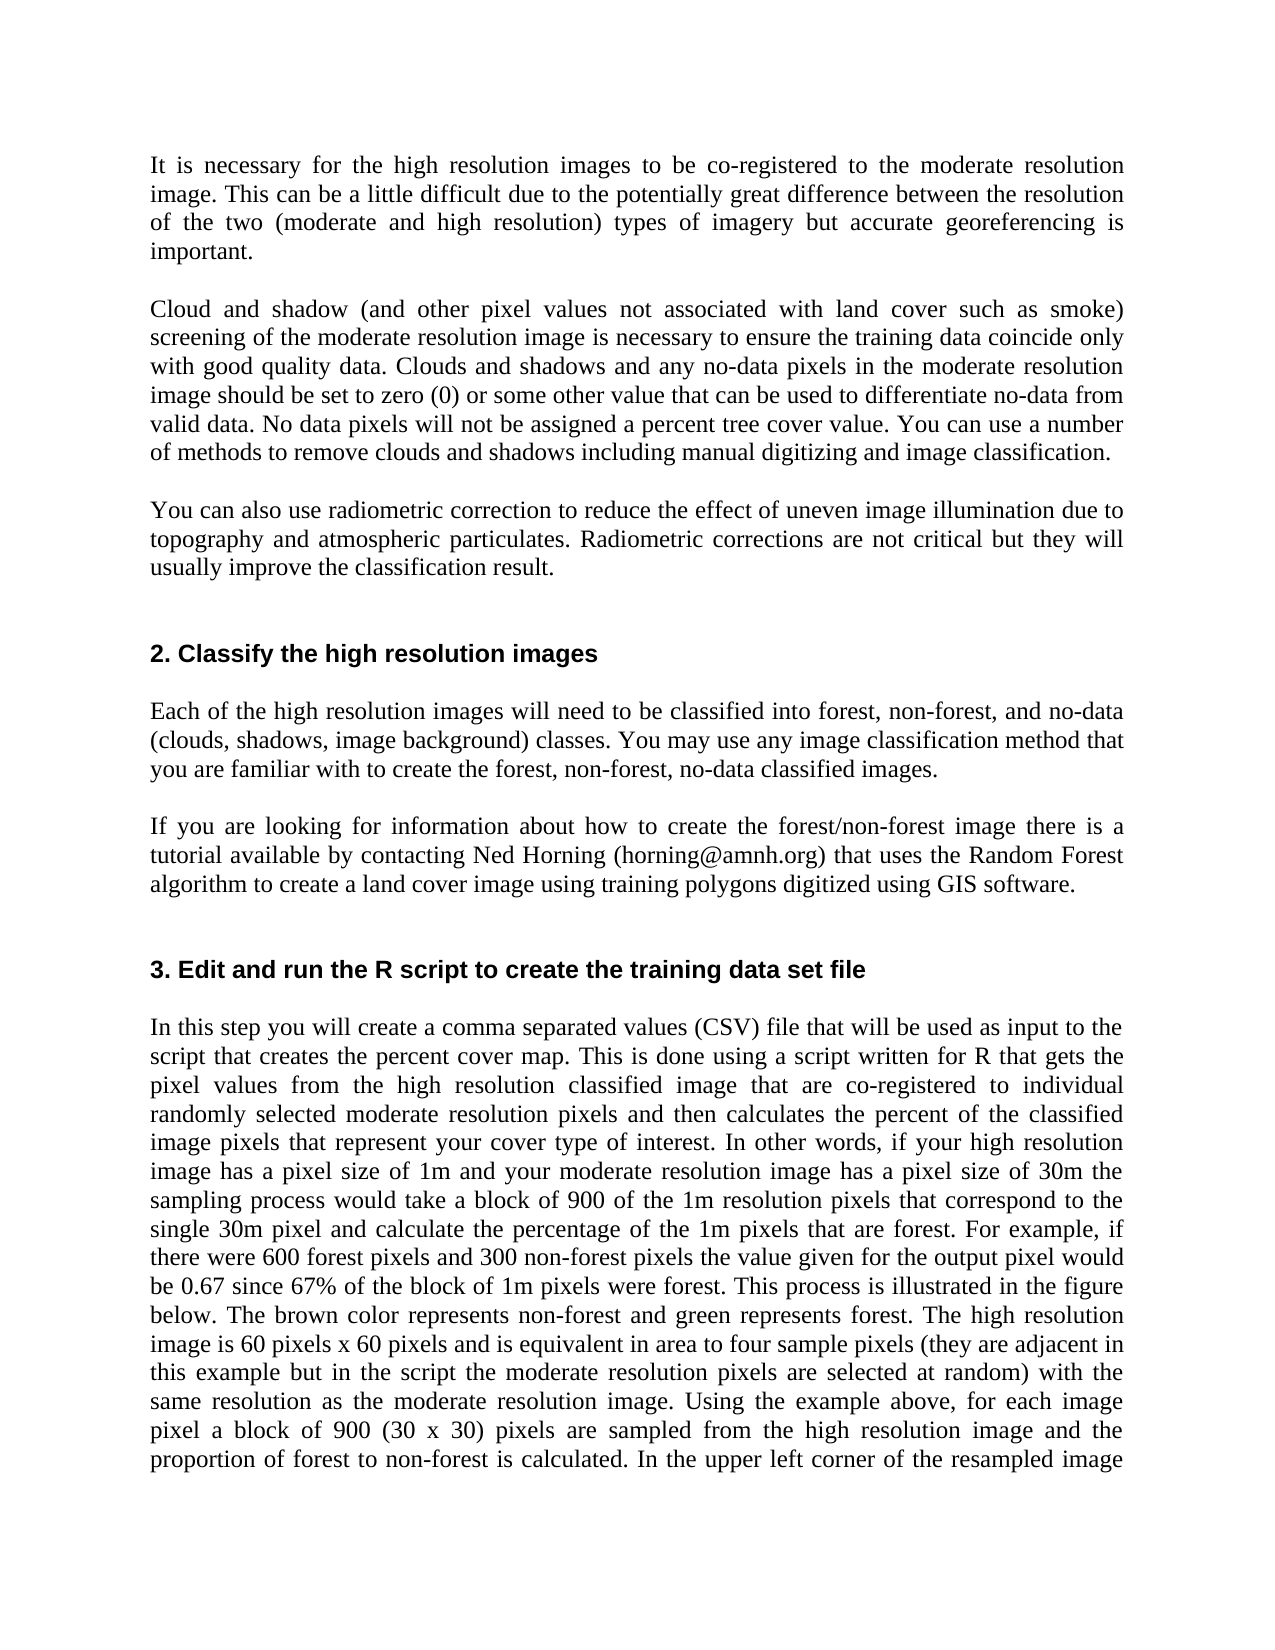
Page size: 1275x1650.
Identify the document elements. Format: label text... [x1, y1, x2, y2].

text In this step you will create a comma separated values (CSV) file that will be used as input to the script that creates the percent cover map. This is done using a script written for R that gets the pixel values from the high resolution classified image that are co-registered to individual randomly selected moderate resolution pixels and then calculates the percent of the classified image pixels that represent your cover type of interest. In other words, if your high resolution image has a pixel size of 1m and your moderate resolution image has a pixel size of 30m the sampling process would take a block of 900 of the 1m resolution pixels that correspond to the single 30m pixel and calculate the percentage of the 1m pixels that are forest. For example, if there were 600 forest pixels and 300 non-forest pixels the value given for the output pixel would be 0.67 since 67% of the block of 1m pixels were forest. This process is illustrated in the figure below. The brown color represents non-forest and green represents forest. The high resolution image is 60 pixels x 60 pixels and is equivalent in area to four sample pixels (they are adjacent in this example but in the script the moderate resolution pixels are selected at random) with the same resolution as the moderate resolution image. Using the example above, for each image pixel a block of 900 (30 x 30) pixels are sampled from the high resolution image and the proportion of forest to non-forest is calculated. In the upper left corner of the resampled image [150, 1012, 1125, 1472]
text 3. Edit and run the R script to create the training data set file [150, 955, 1125, 984]
text You can also use radiometric correction to reduce the effect of uneven image illumination due to topography and atmospheric particulates. Radiometric corrections are not critical but they will usually improve the classification result. [150, 495, 1125, 581]
text 2. Classify the high resolution images [150, 639, 1125, 667]
text If you are looking for information about how to create the forest/non-forest image there is a tutorial available by contacting Ned Horning (horning@amnh.org) that uses the Random Forest algorithm to create a land cover image using training polygons digitized using GIS software. [150, 811, 1125, 897]
text Cloud and shadow (and other pixel values not associated with land cover such as smoke) screening of the moderate resolution image is necessary to ensure the training data coincide only with good quality data. Clouds and shadows and any no-data pixels in the moderate resolution image should be set to zero (0) or some other value that can be used to differentiate no-data from valid data. No data pixels will not be assigned a percent tree cover value. You can use a number of methods to remove clouds and shadows including manual digitizing and image classification. [150, 294, 1125, 466]
text It is necessary for the high resolution images to be co-registered to the moderate resolution image. This can be a little difficult due to the potentially great difference between the resolution of the two (moderate and high resolution) types of imagery but accurate georeferencing is important. [150, 150, 1125, 265]
text Each of the high resolution images will need to be classified into forest, non-forest, and no-data (clouds, shadows, image background) classes. You may use any image classification method that you are familiar with to create the forest, non-forest, no-data classified images. [150, 696, 1125, 782]
